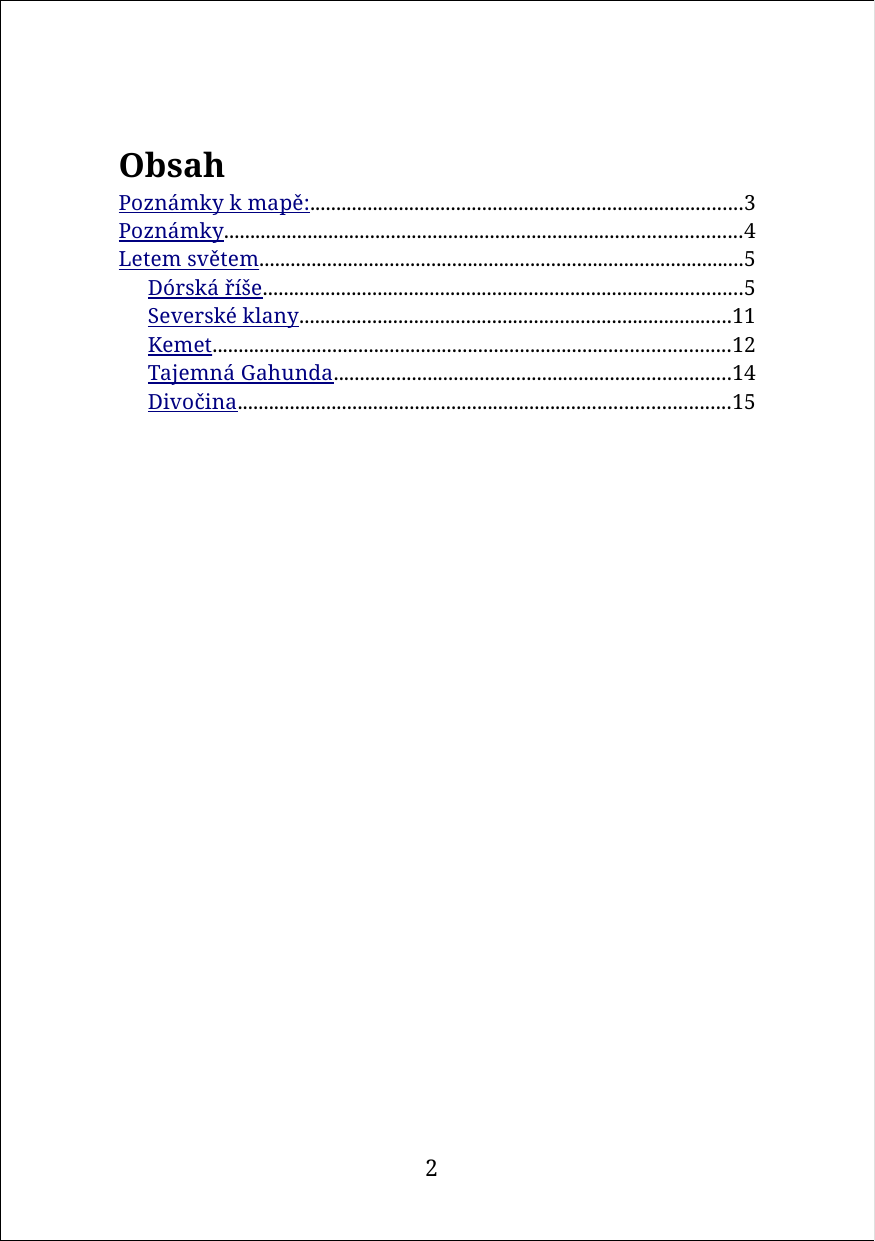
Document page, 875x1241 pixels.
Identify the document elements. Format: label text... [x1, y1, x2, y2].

text Tajemná Gahunda 14 [148, 358, 756, 387]
subtitle Obsah [118, 142, 756, 188]
text Kemet 12 [148, 330, 756, 358]
text Poznámky k mapě: 3 [118, 188, 756, 216]
text Severské klany 11 [148, 301, 756, 330]
text Poznámky 4 [118, 216, 756, 244]
text Dórská říše 5 [148, 273, 756, 301]
text Letem světem 5 [118, 244, 756, 273]
text Divočina 15 [148, 387, 756, 415]
